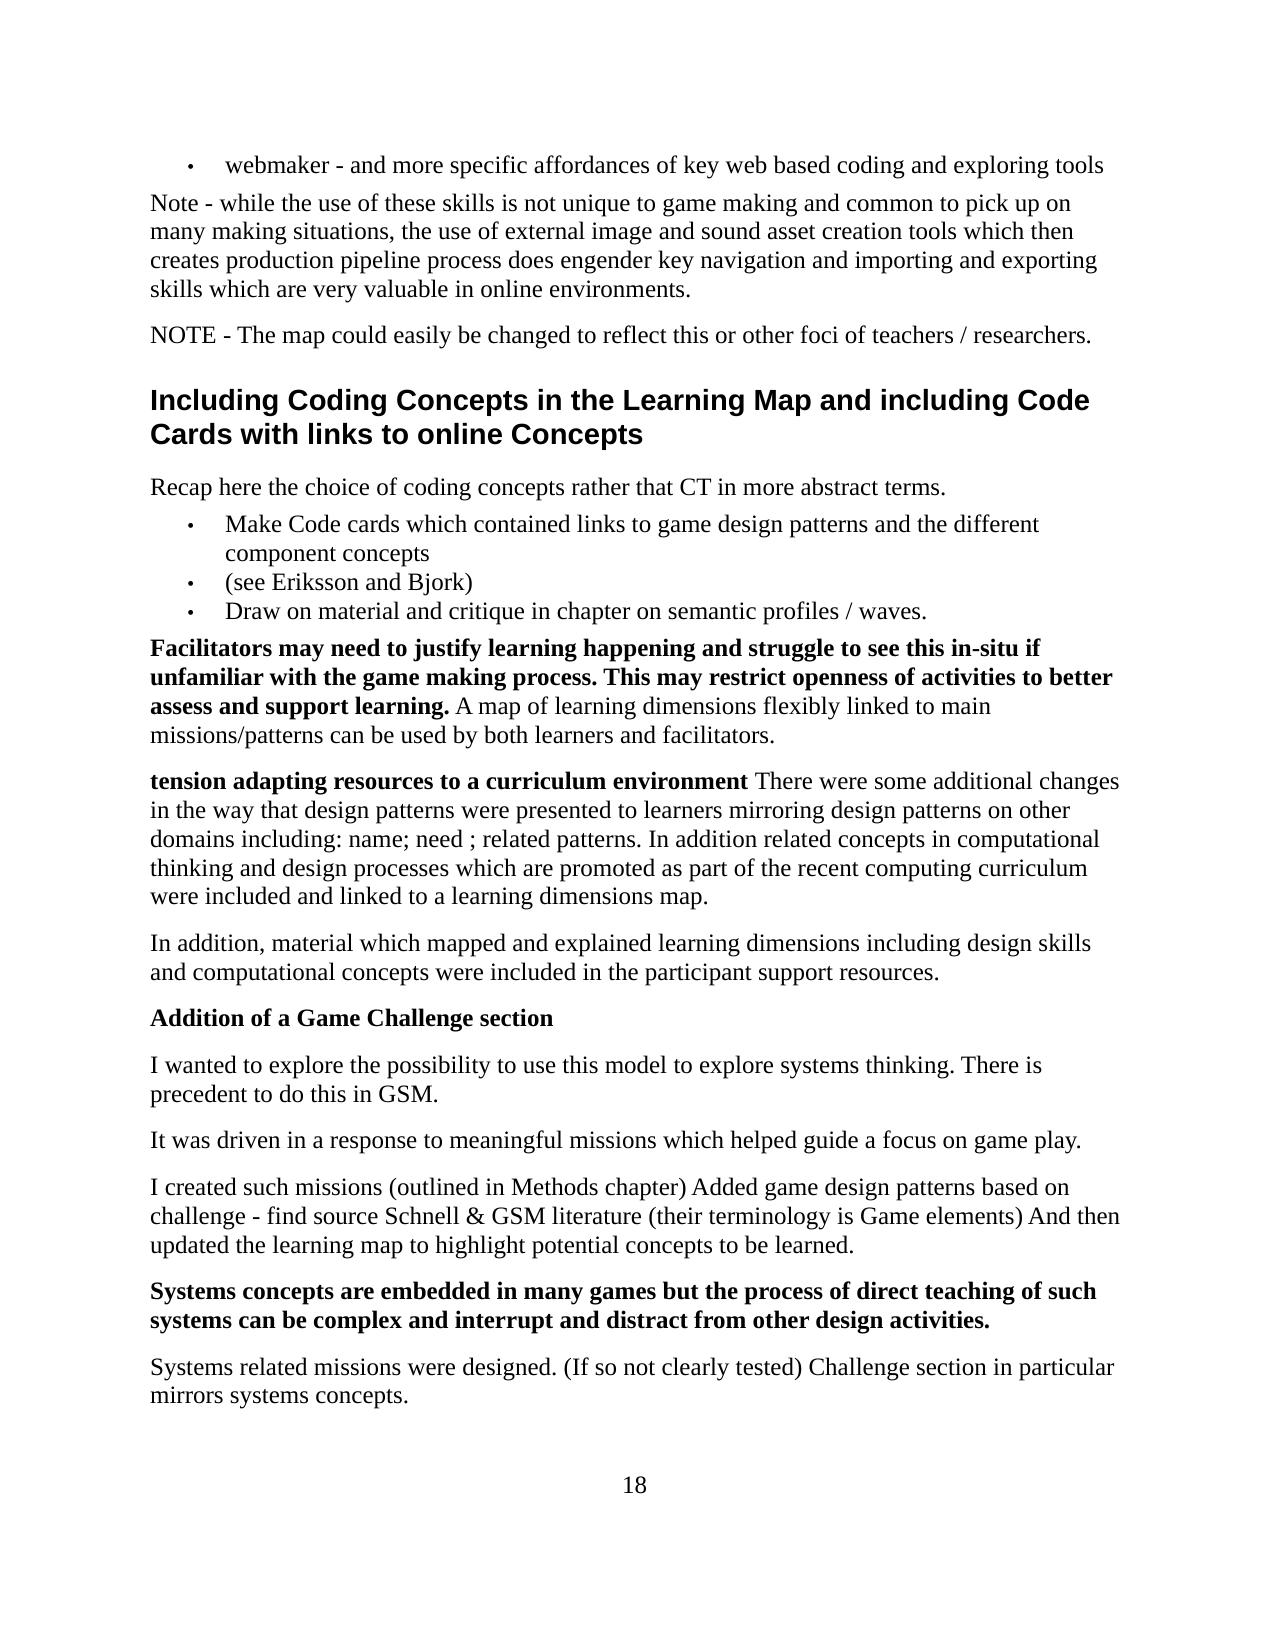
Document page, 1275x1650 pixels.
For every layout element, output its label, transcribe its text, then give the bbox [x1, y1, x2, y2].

text Systems related missions were designed. (If so not clearly tested) Challenge section in particular mirrors systems concepts. [150, 1352, 1125, 1409]
text I created such missions (outlined in Methods chapter) Added game design patterns based on challenge - find source Schnell & GSM literature (their terminology is Game elements) And then updated the learning map to highlight potential concepts to be learned. [150, 1172, 1125, 1258]
text It was driven in a response to meaningful missions which helped guide a focus on game play. [150, 1126, 1125, 1154]
subtitle Including Coding Concepts in the Learning Map and including Code Cards with links to online Concepts [150, 383, 1125, 450]
text Recap here the choice of coding concepts rather that CT in more abstract terms. [150, 472, 1125, 501]
list Draw on material and critique in chapter on semantic profiles / waves. [187, 596, 1125, 624]
text Note - while the use of these skills is not unique to game making and common to pick up on many making situations, the use of external image and sound asset creation tools which then creates production pipeline process does engender key navigation and importing and exporting skills which are very valuable in online environments. [150, 188, 1125, 303]
text NOTE - The map could easily be changed to reflect this or other foci of teachers / researchers. [150, 321, 1125, 349]
list webmaker - and more specific affordances of key web based coding and exploring tools [187, 150, 1125, 179]
text I wanted to explore the possibility to use this model to explore systems thinking. There is precedent to do this in GSM. [150, 1050, 1125, 1108]
text Systems concepts are embedded in many games but the process of direct teaching of such systems can be complex and interrupt and distract from other design activities. [150, 1276, 1125, 1334]
text Addition of a Game Challenge section [150, 1003, 1125, 1032]
text tension adapting resources to a curriculum environment There were some additional changes in the way that design patterns were presented to learners mirroring design patterns on other domains including: name; need ; related patterns. In addition related concepts in computational thinking and design processes which are promoted as part of the recent computing curriculum were included and linked to a learning dimensions map. [150, 766, 1125, 910]
text Facilitators may need to justify learning happening and struggle to see this in-situ if unfamiliar with the game making process. This may restrict openness of activities to better assess and support learning. A map of learning dimensions flexibly linked to main missions/patterns can be used by both learners and facilitators. [150, 633, 1125, 748]
text In addition, material which mapped and explained learning dimensions including design skills and computational concepts were included in the participant support resources. [150, 928, 1125, 986]
list (see Eriksson and Bjork) [187, 567, 1125, 596]
list Make Code cards which contained links to game design patterns and the different component concepts [187, 509, 1125, 567]
